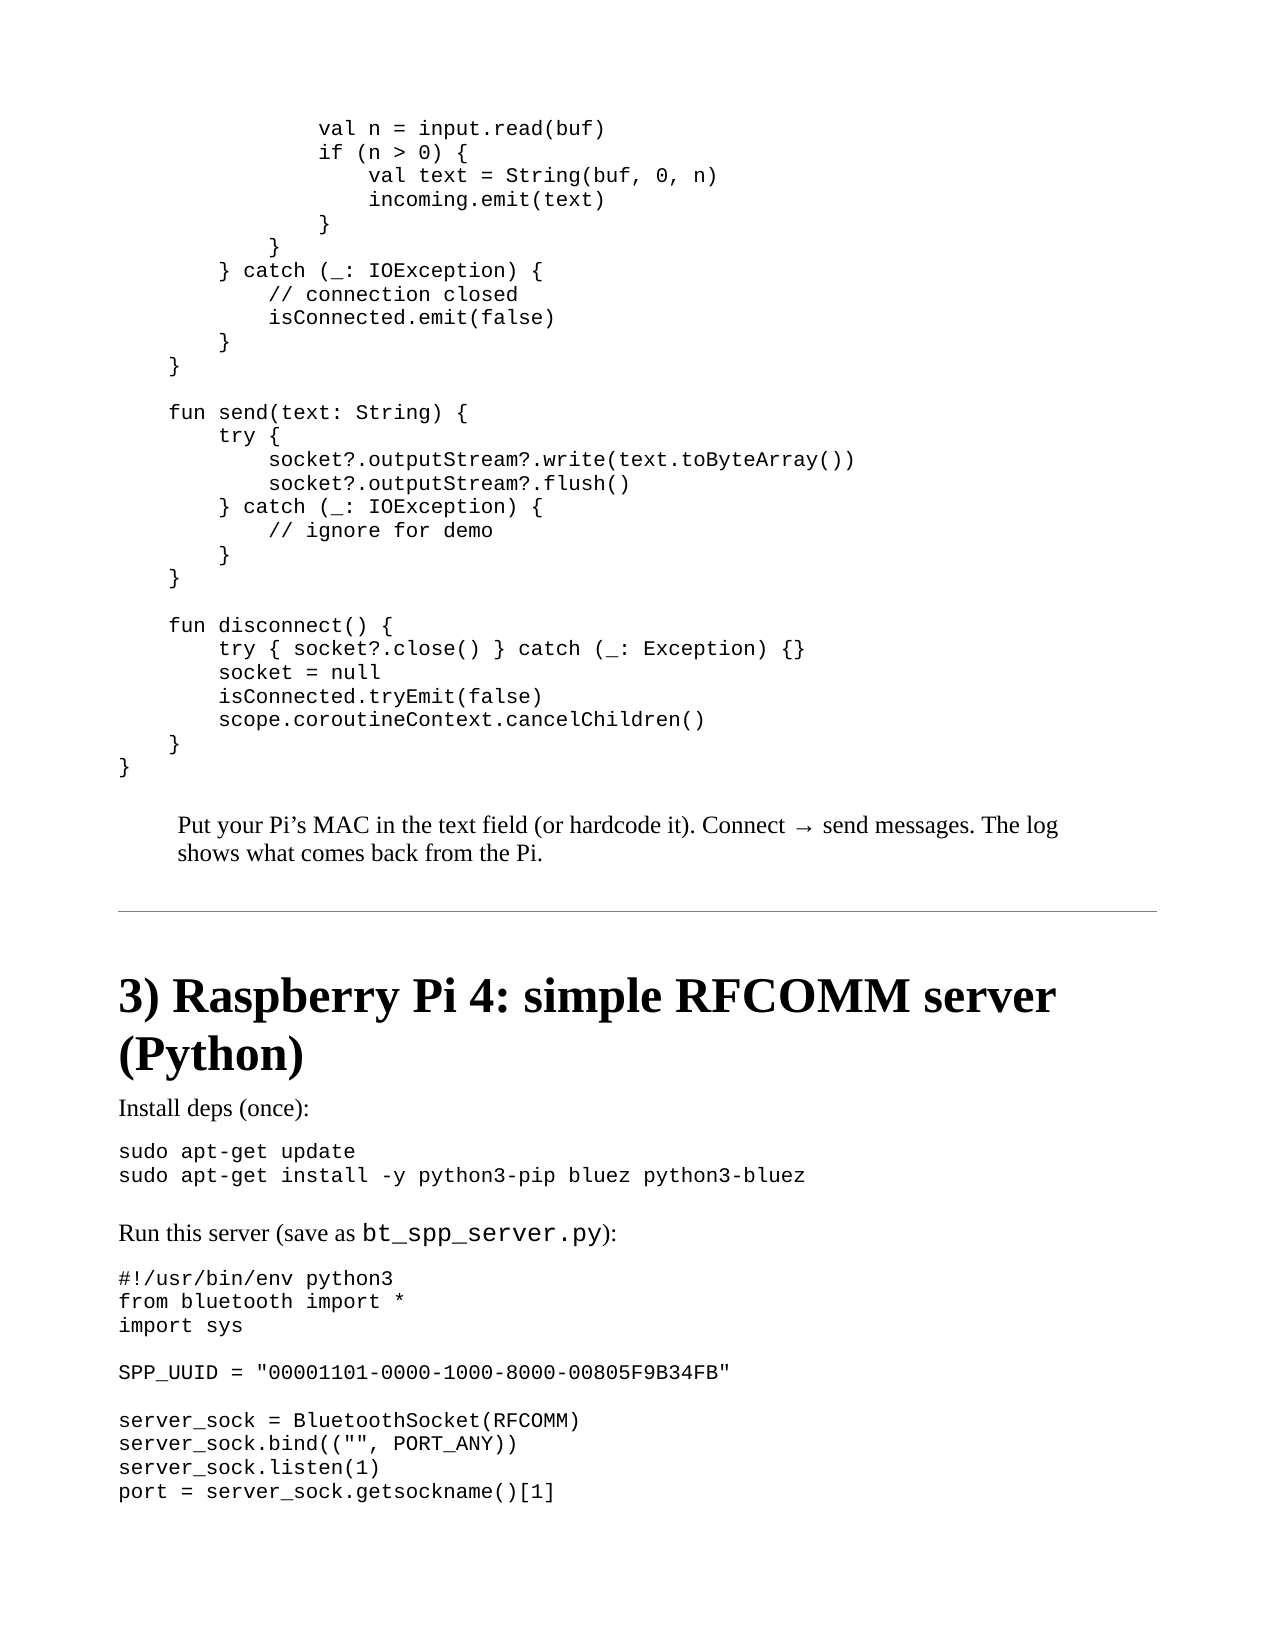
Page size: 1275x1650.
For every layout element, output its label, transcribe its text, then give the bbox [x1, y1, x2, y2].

text } [118, 757, 1157, 780]
text fun disconnect() { [118, 615, 1157, 638]
text port = server_sock.getsockname()[1] [118, 1481, 1157, 1504]
text SPP_UUID = "00001101-0000-1000-8000-00805F9B34FB" [118, 1362, 1157, 1386]
text sudo apt-get install -y python3-pip bluez python3-bluez [118, 1165, 1157, 1188]
text isConnected.emit(false) [118, 307, 1157, 331]
text try { [118, 426, 1157, 449]
text if (n > 0) { [118, 142, 1157, 165]
text // ignore for demo [118, 520, 1157, 544]
text socket?.outputStream?.write(text.toByteArray()) [118, 449, 1157, 473]
text } catch (_: IOException) { [118, 496, 1157, 520]
text } [118, 213, 1157, 236]
text sudo apt-get update [118, 1141, 1157, 1165]
text socket = null [118, 662, 1157, 686]
text } catch (_: IOException) { [118, 260, 1157, 284]
text server_sock.bind(("", PORT_ANY)) [118, 1433, 1157, 1457]
text } [118, 544, 1157, 567]
text // connection closed [118, 284, 1157, 307]
text try { socket?.close() } catch (_: Exception) {} [118, 638, 1157, 662]
text from bluetooth import * [118, 1291, 1157, 1315]
text Put your Pi’s MAC in the text field (or hardcode it). Connect → send messages. The log shows what comes back from the Pi. [177, 810, 1098, 867]
text incoming.emit(text) [118, 189, 1157, 213]
text } [118, 236, 1157, 260]
text } [118, 354, 1157, 378]
text Run this server (save as bt_spp_server.py): [118, 1218, 1157, 1249]
text fun send(text: String) { [118, 402, 1157, 426]
subtitle 3) Raspberry Pi 4: simple RFCOMM server (Python) [118, 966, 1157, 1081]
text scope.coroutineContext.cancelChildren() [118, 709, 1157, 733]
text val text = String(buf, 0, n) [118, 165, 1157, 189]
text socket?.outputStream?.flush() [118, 473, 1157, 496]
text server_sock.listen(1) [118, 1457, 1157, 1481]
text #!/usr/bin/env python3 [118, 1268, 1157, 1291]
text } [118, 331, 1157, 354]
text Install deps (once): [118, 1093, 1157, 1122]
text server_sock = BluetoothSocket(RFCOMM) [118, 1410, 1157, 1433]
text } [118, 733, 1157, 757]
text val n = input.read(buf) [118, 118, 1157, 142]
text } [118, 567, 1157, 591]
text import sys [118, 1315, 1157, 1339]
text isConnected.tryEmit(false) [118, 686, 1157, 709]
